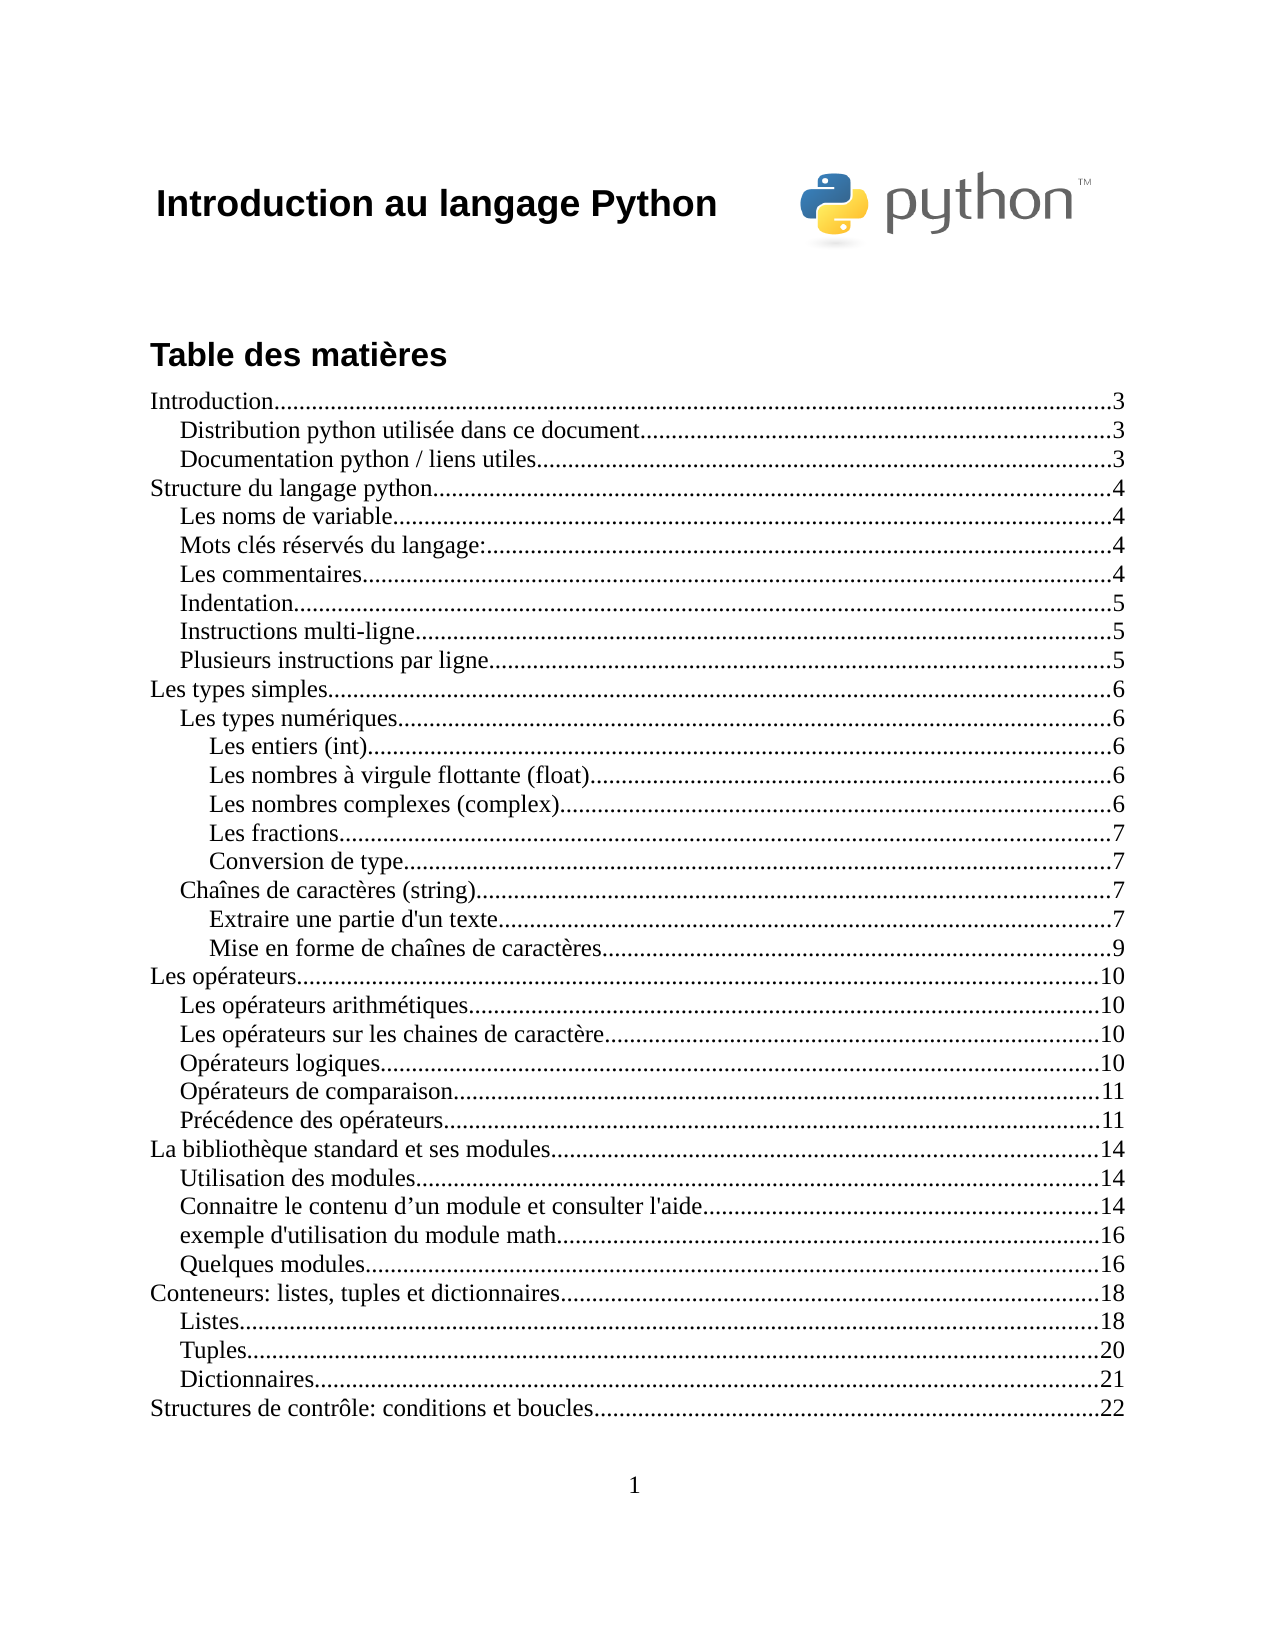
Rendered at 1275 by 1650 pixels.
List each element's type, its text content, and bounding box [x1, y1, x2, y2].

text La bibliothèque standard et ses modules 14 [150, 1134, 1125, 1163]
text Indentation 5 [179, 588, 1125, 616]
table_header Introduction au langage Python [150, 150, 746, 311]
text Connaitre le contenu d’un module et consulter l'aide 14 [179, 1191, 1125, 1220]
text Distribution python utilisée dans ce document 3 [179, 415, 1125, 444]
picture [752, 155, 1119, 267]
text Structure du langage python 4 [150, 473, 1125, 501]
text Tuples 20 [179, 1335, 1125, 1364]
text Les entiers (int) 6 [209, 731, 1125, 760]
text Les fractions 7 [209, 818, 1125, 846]
text Utilisation des modules 14 [179, 1163, 1125, 1191]
text Les opérateurs 10 [150, 961, 1125, 990]
subtitle Table des matières [150, 336, 1125, 374]
text Plusieurs instructions par ligne 5 [179, 645, 1125, 674]
text Les commentaires 4 [179, 559, 1125, 588]
text Opérateurs de comparaison 11 [179, 1076, 1125, 1105]
text Quelques modules 16 [179, 1249, 1125, 1278]
text Listes 18 [179, 1306, 1125, 1335]
text Les opérateurs sur les chaines de caractère 10 [179, 1019, 1125, 1048]
text Les types simples 6 [150, 674, 1125, 703]
text Les noms de variable 4 [179, 501, 1125, 530]
text Opérateurs logiques 10 [179, 1048, 1125, 1076]
text Dictionnaires 21 [179, 1364, 1125, 1393]
text Instructions multi-ligne 5 [179, 616, 1125, 645]
text Introduction 3 [150, 386, 1125, 415]
text Extraire une partie d'un texte 7 [209, 904, 1125, 933]
text Les types numériques 6 [179, 703, 1125, 731]
text Conteneurs: listes, tuples et dictionnaires 18 [150, 1278, 1125, 1306]
text exemple d'utilisation du module math 16 [179, 1220, 1125, 1249]
text Les nombres complexes (complex) 6 [209, 789, 1125, 818]
text Les nombres à virgule flottante (float) 6 [209, 760, 1125, 789]
text Mots clés réservés du langage: 4 [179, 530, 1125, 559]
text Chaînes de caractères (string) 7 [179, 875, 1125, 904]
text Documentation python / liens utiles 3 [179, 444, 1125, 473]
text Conversion de type 7 [209, 846, 1125, 875]
text Précédence des opérateurs 11 [179, 1105, 1125, 1134]
table_header [746, 150, 1125, 311]
text Structures de contrôle: conditions et boucles 22 [150, 1393, 1125, 1421]
text Les opérateurs arithmétiques 10 [179, 990, 1125, 1019]
text Mise en forme de chaînes de caractères 9 [209, 933, 1125, 961]
